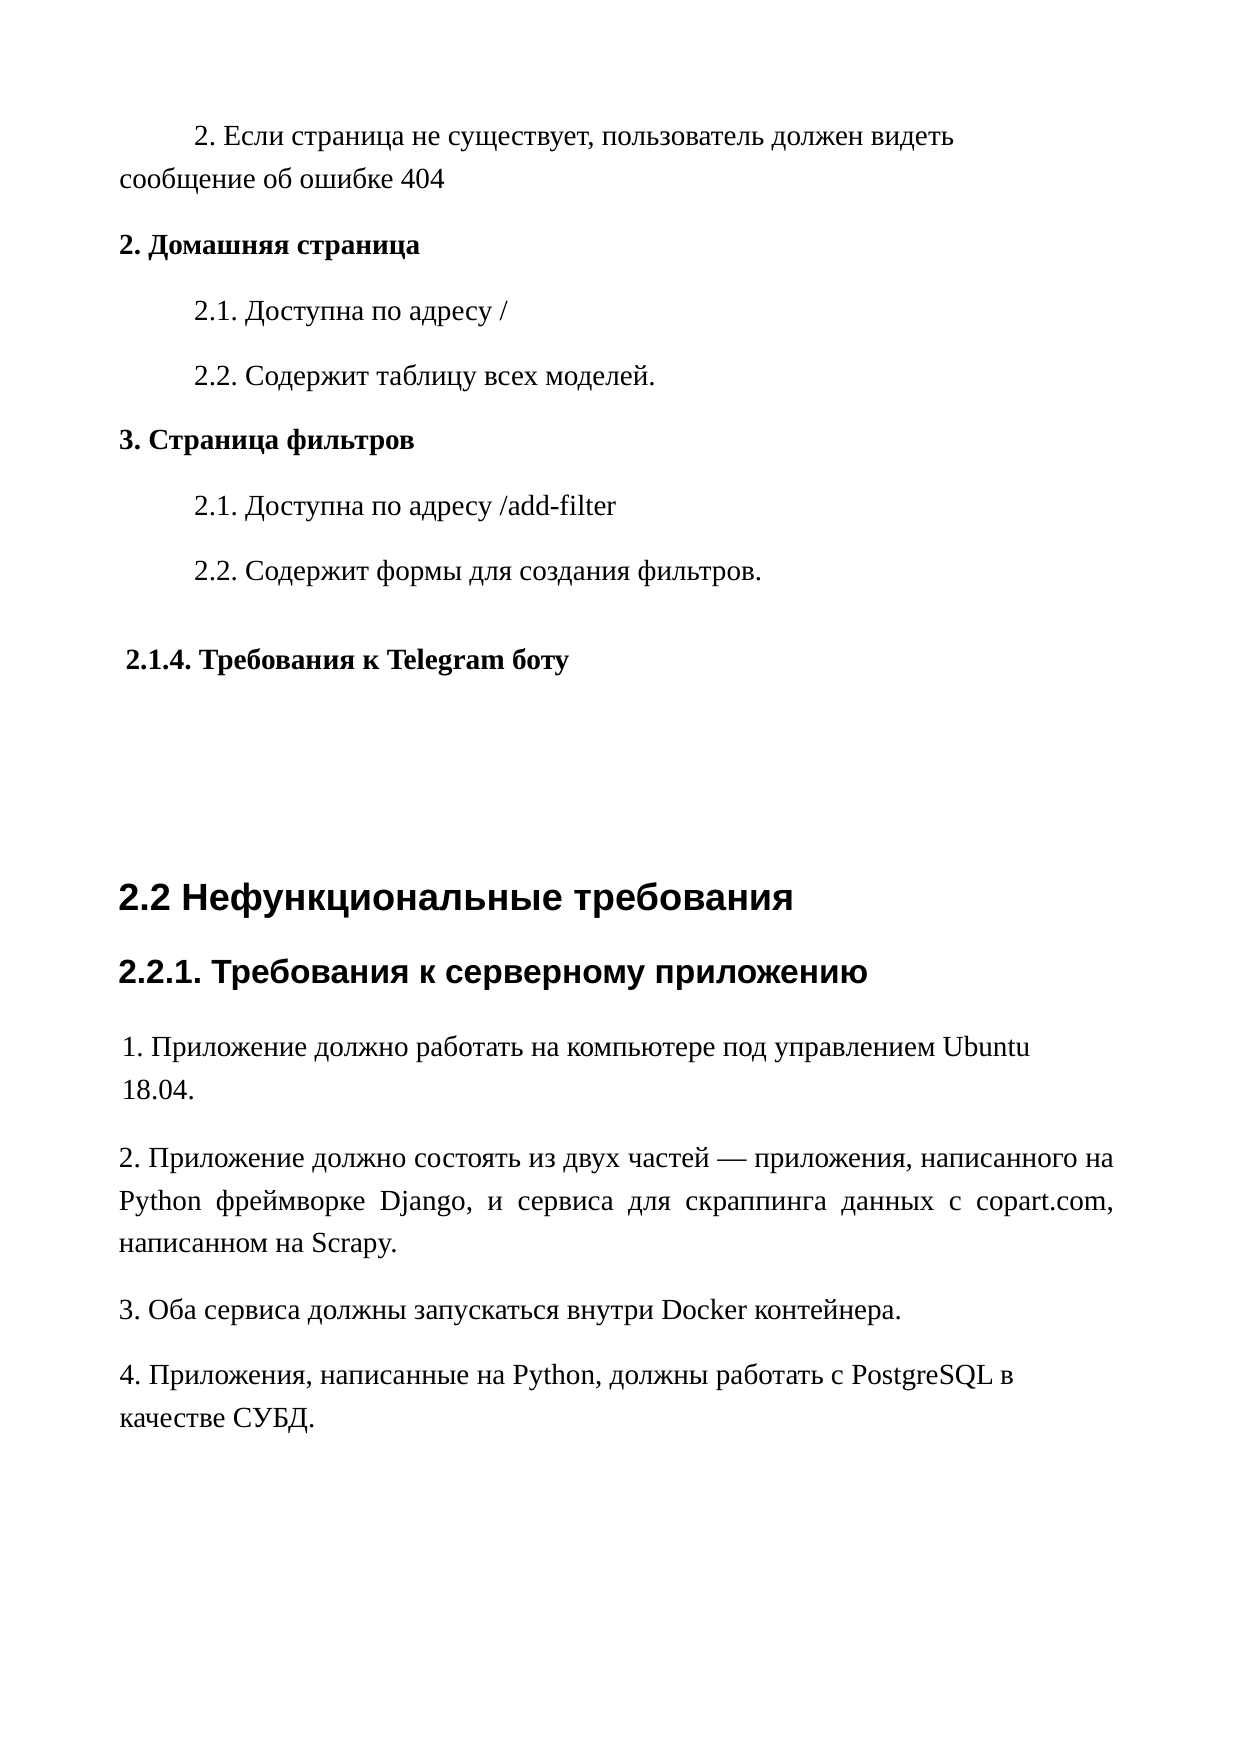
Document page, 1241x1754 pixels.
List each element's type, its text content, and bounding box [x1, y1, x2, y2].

text 2.2. Содержит таблицу всех моделей. [194, 358, 1122, 392]
subtitle 2.2.1. Требования к серверному приложению [118, 952, 1122, 990]
text 4. Приложения, написанные на Python, должны работать с PostgreSQL в качестве СУБД. [119, 1357, 1058, 1433]
text 3. Страница фильтров [119, 422, 1122, 456]
subtitle 2.2 Нефункциональные требования [118, 875, 1122, 918]
text 2.1. Доступна по адресу /add-filter [194, 488, 1122, 521]
text 2. Если страница не существует, пользователь должен видеть сообщение об ошибке 404 [119, 118, 988, 194]
text 2.1. Доступна по адресу / [194, 293, 1122, 326]
text 1. Приложение должно работать на компьютере под управлением Ubuntu 18.04. [122, 1029, 1062, 1106]
text 2.2. Содержит формы для создания фильтров. [194, 553, 1122, 587]
text 2. Домашняя страница [119, 227, 1122, 261]
text 2. Приложение должно состоять из двух частей — приложения, написанного на Python фреймворке Django, и сервиса для скраппинга данных с copart.com, написанном на Scrapy. [119, 1140, 1115, 1259]
subtitle 2.1.4. Требования к Telegram боту [118, 608, 1122, 676]
text 3. Оба сервиса должны запускаться внутри Docker контейнера. [119, 1292, 1122, 1325]
